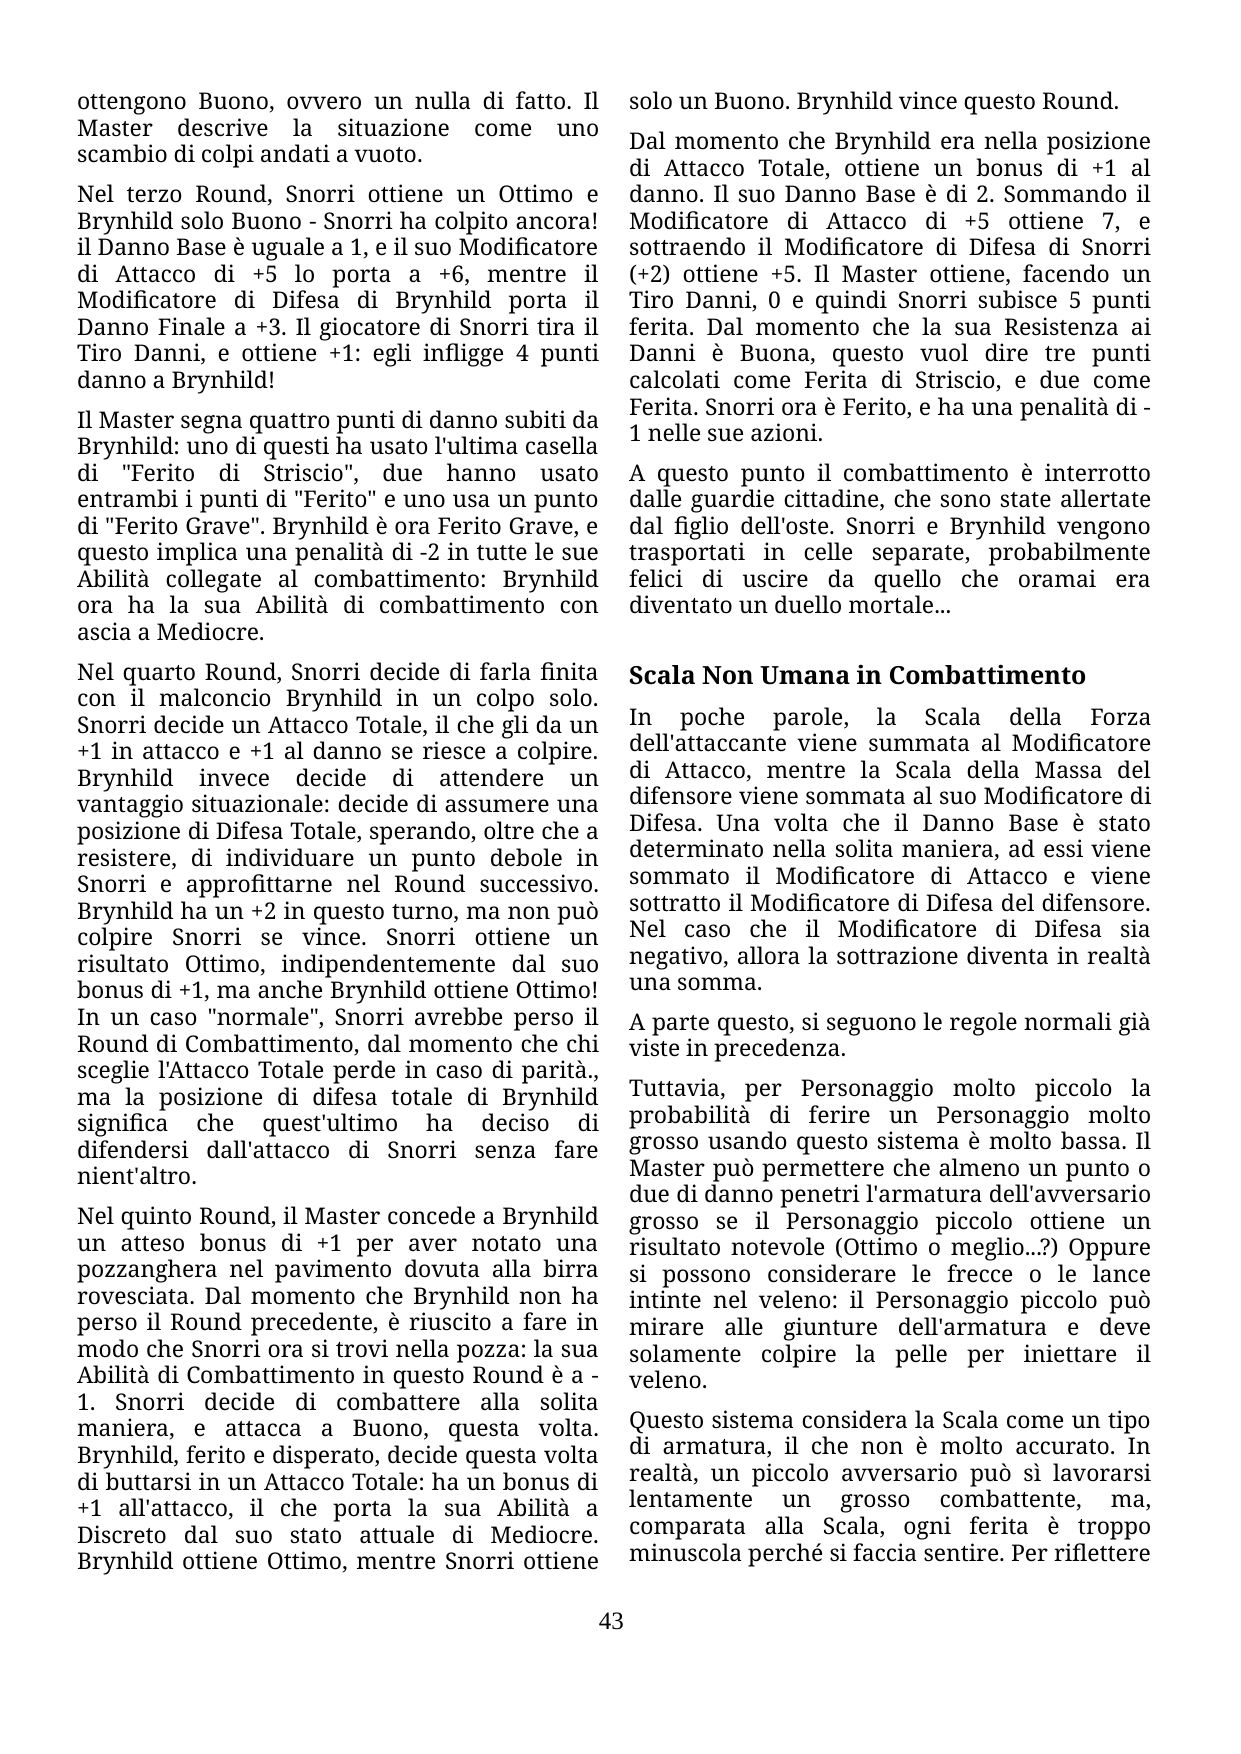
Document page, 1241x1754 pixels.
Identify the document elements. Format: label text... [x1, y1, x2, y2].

text ottengono Buono, ovvero un nulla di fatto. Il Master descrive la situazione come uno scambio di colpi andati a vuoto. [77, 88, 599, 168]
text Nel terzo Round, Snorri ottiene un Ottimo e Brynhild solo Buono - Snorri ha colpito ancora! il Danno Base è uguale a 1, e il suo Modificatore di Attacco di +5 lo porta a +6, mentre il Modificatore di Difesa di Brynhild porta il Danno Finale a +3. Il giocatore di Snorri tira il Tiro Danni, e ottiene +1: egli infligge 4 punti danno a Brynhild! [77, 181, 599, 394]
text Nel quarto Round, Snorri decide di farla finita con il malconcio Brynhild in un colpo solo. Snorri decide un Attacco Totale, il che gli da un +1 in attacco e +1 al danno se riesce a colpire. Brynhild invece decide di attendere un vantaggio situazionale: decide di assumere una posizione di Difesa Totale, sperando, oltre che a resistere, di individuare un punto debole in Snorri e approfittarne nel Round successivo. Brynhild ha un +2 in questo turno, ma non può colpire Snorri se vince. Snorri ottiene un risultato Ottimo, indipendentemente dal suo bonus di +1, ma anche Brynhild ottiene Ottimo! In un caso "normale", Snorri avrebbe perso il Round di Combattimento, dal momento che chi sceglie l'Attacco Totale perde in caso di parità., ma la posizione di difesa totale di Brynhild significa che quest'ultimo ha deciso di difendersi dall'attacco di Snorri senza fare nient'altro. [77, 659, 599, 1190]
text solo un Buono. Brynhild vince questo Round. [629, 88, 1152, 115]
subtitle Scala Non Umana in Combattimento [629, 657, 1152, 691]
text Nel quinto Round, il Master concede a Brynhild un atteso bonus di +1 per aver notato una pozzanghera nel pavimento dovuta alla birra rovesciata. Dal momento che Brynhild non ha perso il Round precedente, è riuscito a fare in modo che Snorri ora si trovi nella pozza: la sua Abilità di Combattimento in questo Round è a -1. Snorri decide di combattere alla solita maniera, e attacca a Buono, questa volta. Brynhild, ferito e disperato, decide questa volta di buttarsi in un Attacco Totale: ha un bonus di +1 all'attacco, il che porta la sua Abilità a Discreto dal suo stato attuale di Mediocre. Brynhild ottiene Ottimo, mentre Snorri ottiene [77, 1203, 599, 1575]
text Tuttavia, per Personaggio molto piccolo la probabilità di ferire un Personaggio molto grosso usando questo sistema è molto bassa. Il Master può permettere che almeno un punto o due di danno penetri l'armatura dell'avversario grosso se il Personaggio piccolo ottiene un risultato notevole (Ottimo o meglio...?) Oppure si possono considerare le frecce o le lance intinte nel veleno: il Personaggio piccolo può mirare alle giunture dell'armatura e deve solamente colpire la pelle per iniettare il veleno. [629, 1075, 1152, 1394]
text Questo sistema considera la Scala come un tipo di armatura, il che non è molto accurato. In realtà, un piccolo avversario può sì lavorarsi lentamente un grosso combattente, ma, comparata alla Scala, ogni ferita è troppo minuscola perché si faccia sentire. Per riflettere [629, 1407, 1152, 1566]
text Il Master segna quattro punti di danno subiti da Brynhild: uno di questi ha usato l'ultima casella di "Ferito di Striscio", due hanno usato entrambi i punti di "Ferito" e uno usa un punto di "Ferito Grave". Brynhild è ora Ferito Grave, e questo implica una penalità di -2 in tutte le sue Abilità collegate al combattimento: Brynhild ora ha la sua Abilità di combattimento con ascia a Mediocre. [77, 407, 599, 646]
text Dal momento che Brynhild era nella posizione di Attacco Totale, ottiene un bonus di +1 al danno. Il suo Danno Base è di 2. Sommando il Modificatore di Attacco di +5 ottiene 7, e sottraendo il Modificatore di Difesa di Snorri (+2) ottiene +5. Il Master ottiene, facendo un Tiro Danni, 0 e quindi Snorri subisce 5 punti ferita. Dal momento che la sua Resistenza ai Danni è Buona, questo vuol dire tre punti calcolati come Ferita di Striscio, e due come Ferita. Snorri ora è Ferito, e ha una penalità di -1 nelle sue azioni. [629, 128, 1152, 447]
text A questo punto il combattimento è interrotto dalle guardie cittadine, che sono state allertate dal figlio dell'oste. Snorri e Brynhild vengono trasportati in celle separate, probabilmente felici di uscire da quello che oramai era diventato un duello mortale... [629, 460, 1152, 619]
text A parte questo, si seguono le regole normali già viste in precedenza. [629, 1009, 1152, 1062]
text In poche parole, la Scala della Forza dell'attaccante viene summata al Modificatore di Attacco, mentre la Scala della Massa del difensore viene sommata al suo Modificatore di Difesa. Una volta che il Danno Base è stato determinato nella solita maniera, ad essi viene sommato il Modificatore di Attacco e viene sottratto il Modificatore di Difesa del difensore. Nel caso che il Modificatore di Difesa sia negativo, allora la sottrazione diventa in realtà una somma. [629, 704, 1152, 996]
